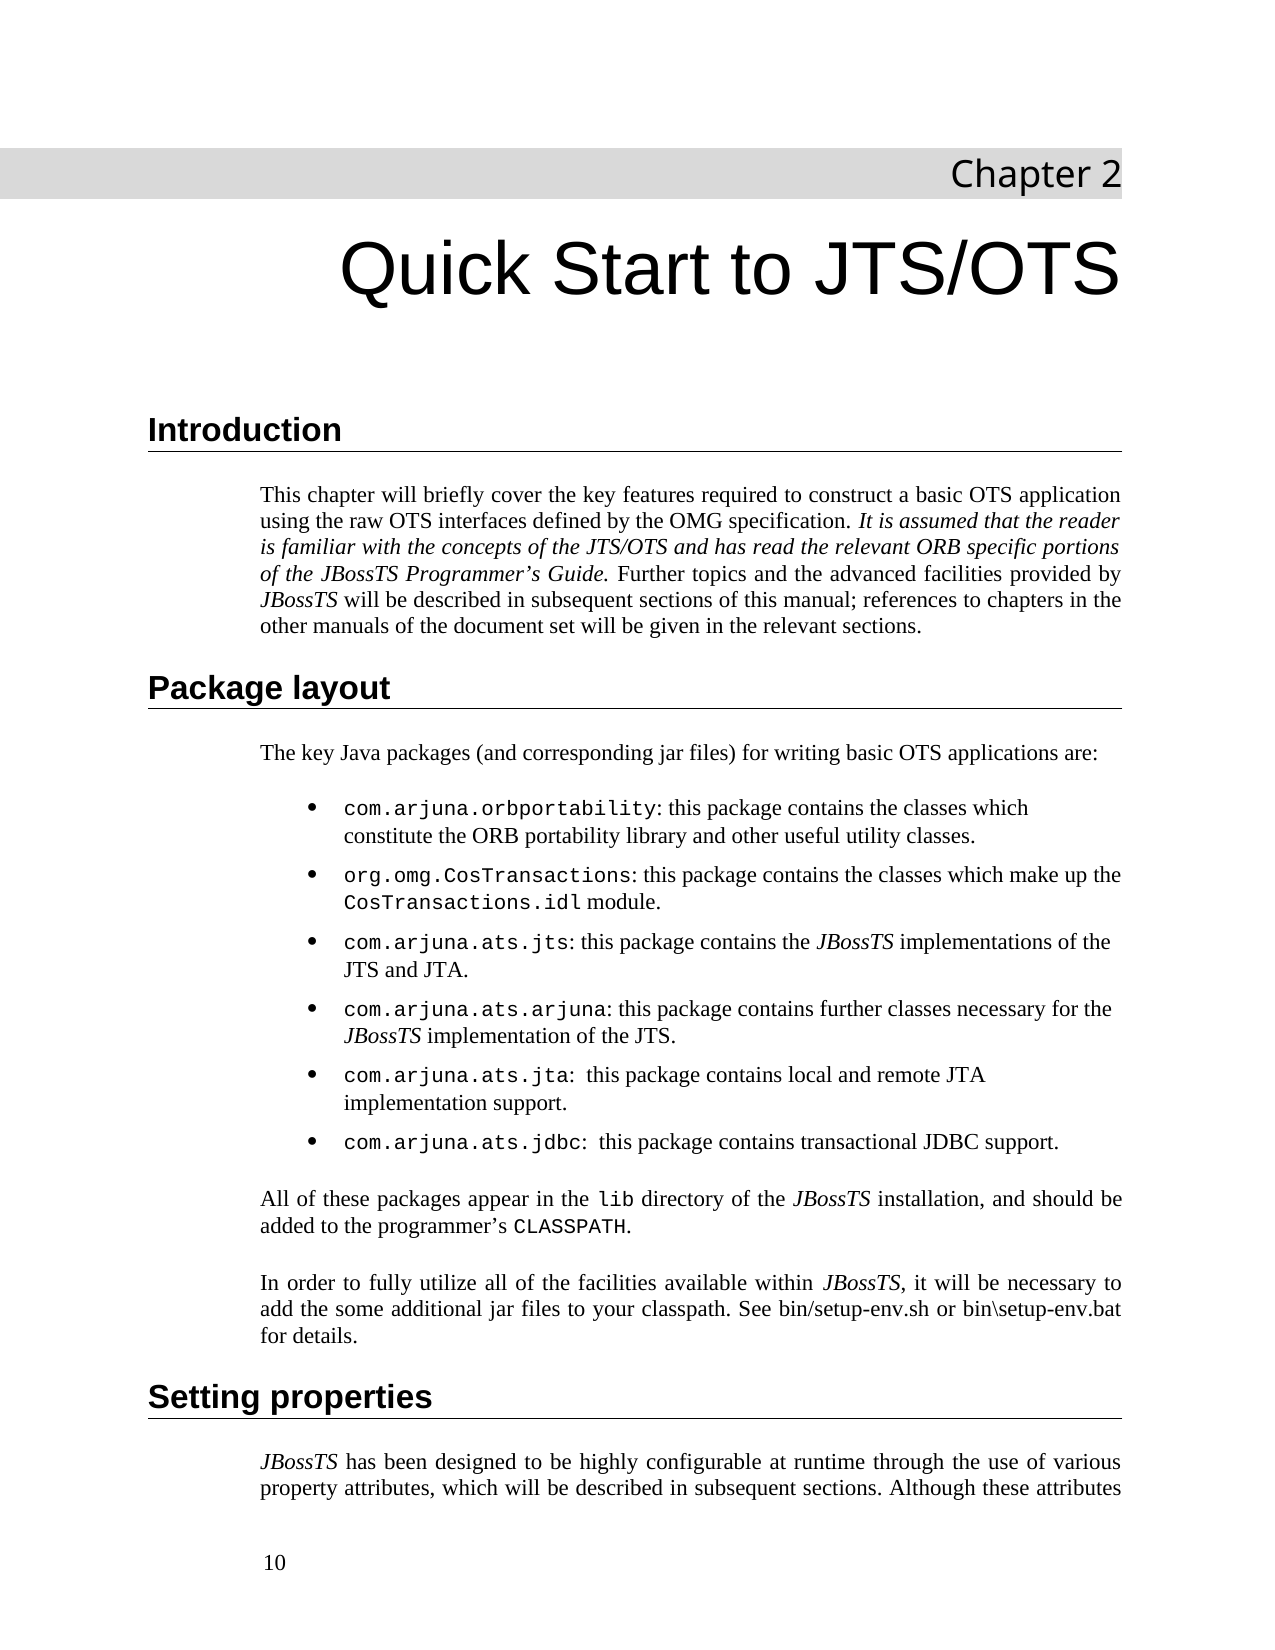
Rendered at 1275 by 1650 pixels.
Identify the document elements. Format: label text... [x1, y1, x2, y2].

list com.arjuna.ats.arjuna: this package contains further classes necessary for the JBossTS implementation of the JTS. [308, 995, 1122, 1049]
list com.arjuna.orbportability: this package contains the classes which constitute the ORB portability library and other useful utility classes. [308, 794, 1122, 848]
subtitle Package layout [148, 668, 1122, 708]
list com.arjuna.ats.jdbc: this package contains transactional JDBC support. [308, 1128, 1122, 1155]
text The key Java packages (and corresponding jar files) for writing basic OTS applications are: [260, 739, 1122, 765]
list com.arjuna.ats.jta: this package contains local and remote JTA implementation support. [308, 1061, 1122, 1115]
text JBossTS has been designed to be highly configurable at runtime through the use of various property attributes, which will be described in subsequent sections. Although these attributes [260, 1448, 1122, 1501]
list org.omg.CosTransactions: this package contains the classes which make up the CosTransactions.idl module. [308, 861, 1122, 916]
list com.arjuna.ats.jts: this package contains the JBossTS implementations of the JTS and JTA. [308, 928, 1122, 982]
text All of these packages appear in the lib directory of the JBossTS installation, and should be added to the programmer’s CLASSPATH. [260, 1184, 1122, 1240]
text This chapter will briefly cover the key features required to construct a basic OTS application using the raw OTS interfaces defined by the OMG specification. It is assumed that the reader is familiar with the concepts of the JTS/OTS and has read the relevant ORB specific portions of the JBossTS Programmer’s Guide. Further topics and the advanced facilities provided by JBossTS will be described in subsequent sections of this manual; references to chapters in the other manuals of the document set will be given in the relevant sections. [260, 481, 1122, 639]
subtitle Setting properties [148, 1377, 1122, 1418]
subtitle Introduction [148, 410, 1122, 451]
title Quick Start to JTS/OTS [263, 224, 1122, 310]
text In order to fully utilize all of the facilities available within JBossTS, it will be necessary to add the some additional jar files to your classpath. See bin/setup-env.sh or bin\setup-env.bat for details. [260, 1269, 1122, 1348]
